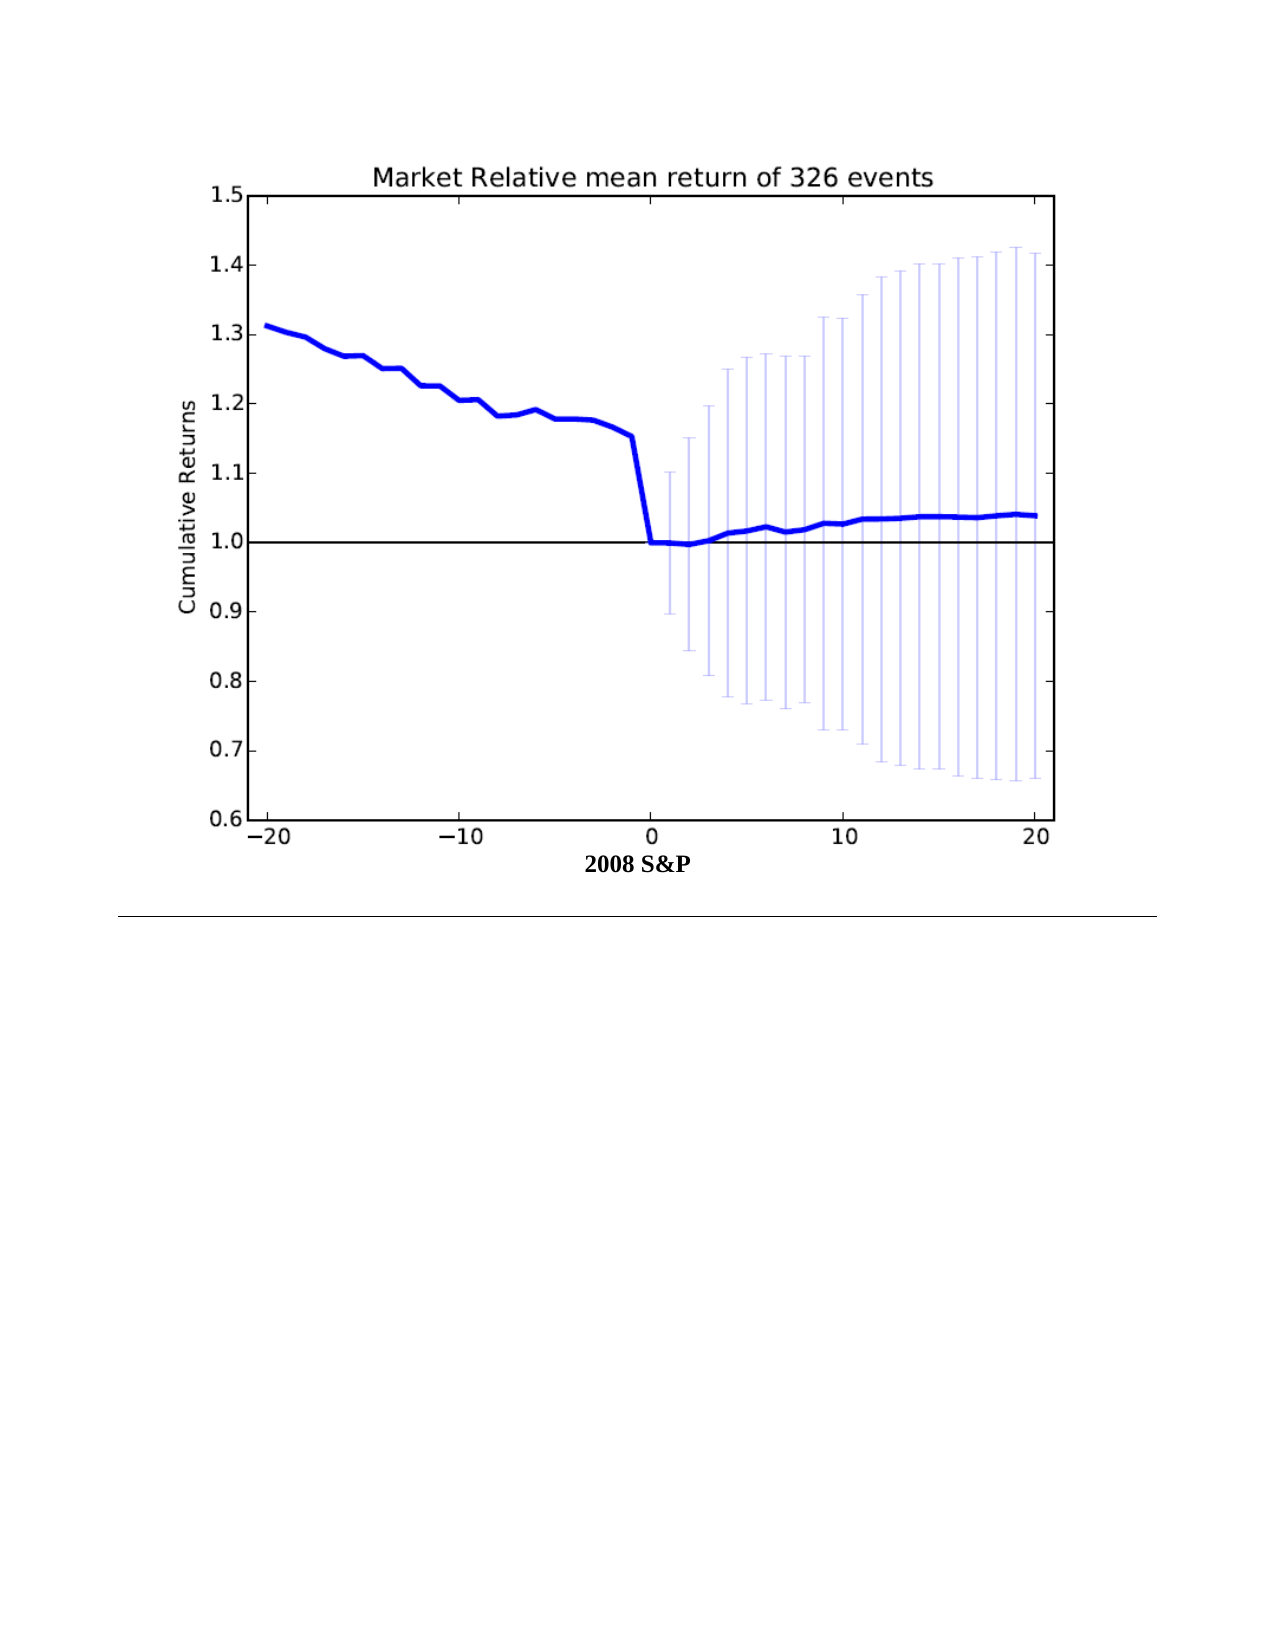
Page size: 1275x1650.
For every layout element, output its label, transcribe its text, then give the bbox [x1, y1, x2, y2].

picture [118, 118, 1157, 850]
text 2008 S&P [118, 850, 1157, 878]
